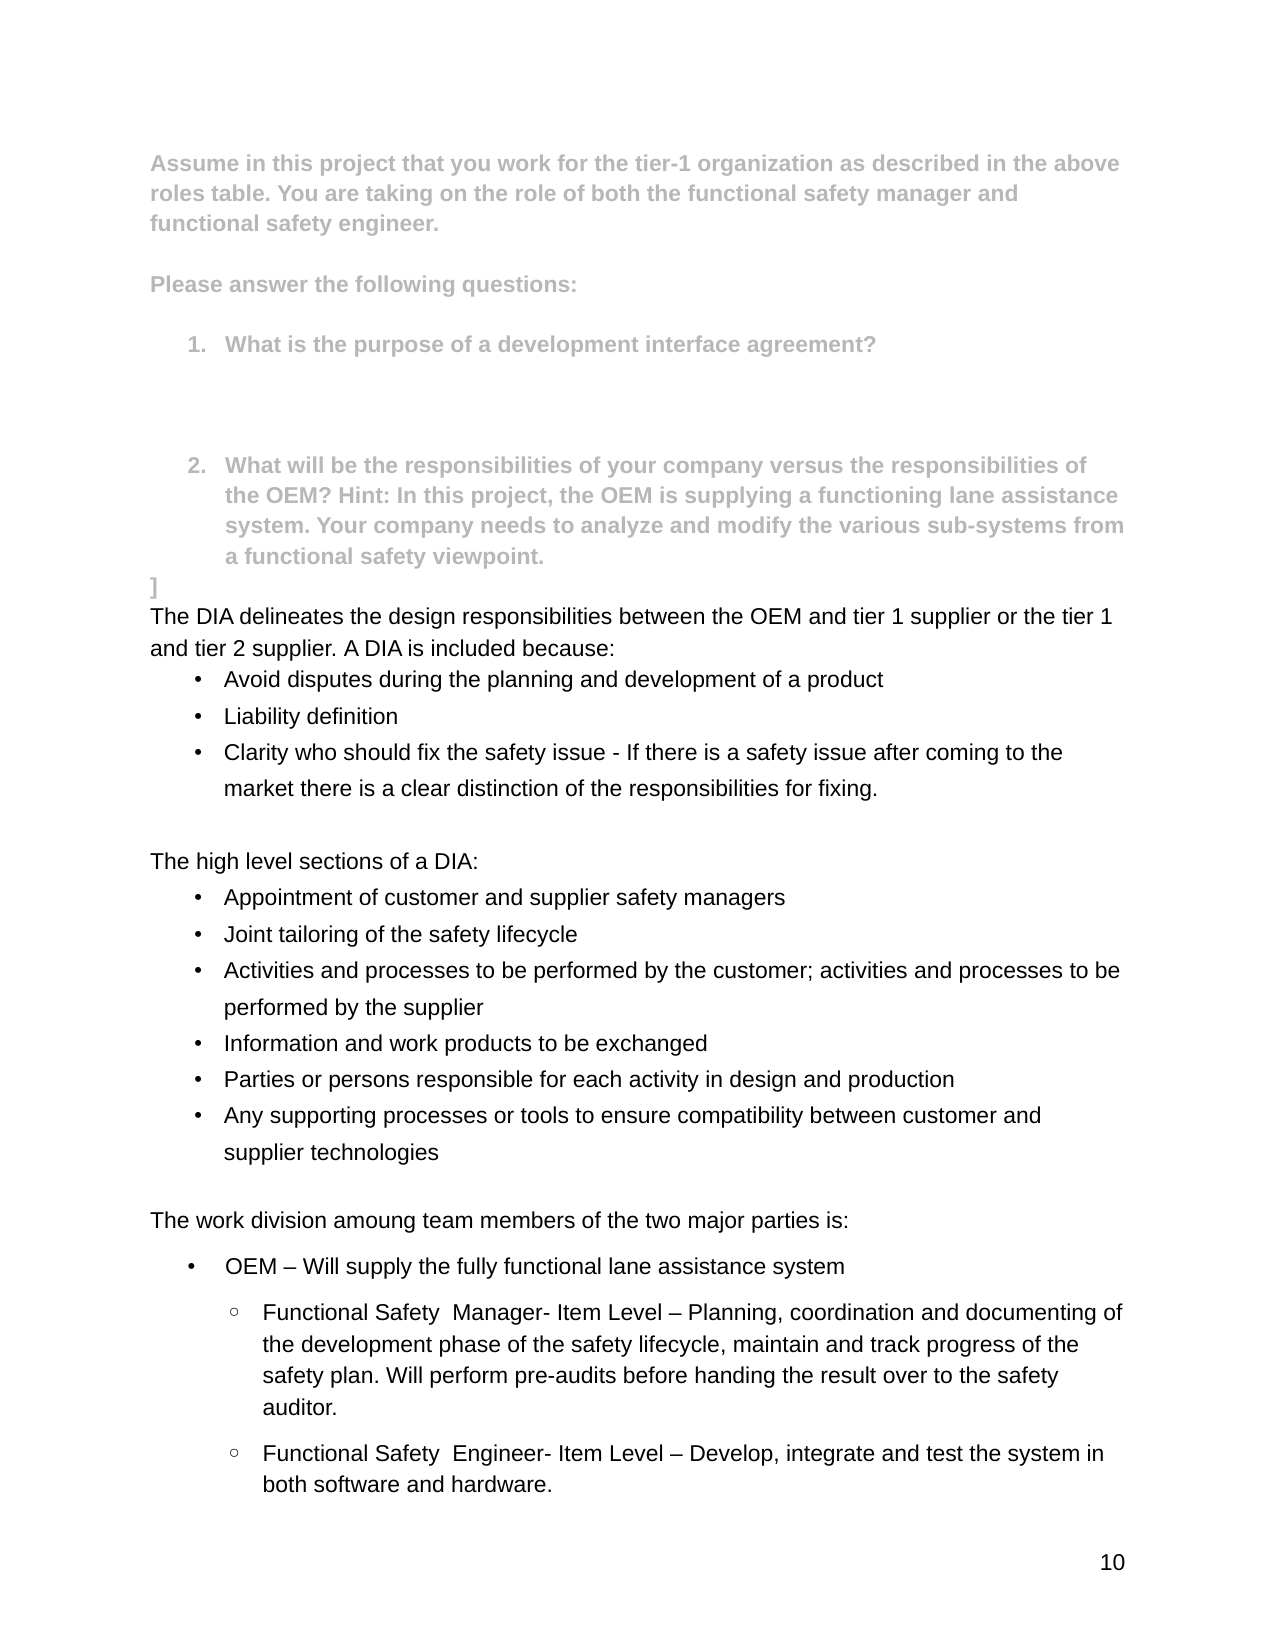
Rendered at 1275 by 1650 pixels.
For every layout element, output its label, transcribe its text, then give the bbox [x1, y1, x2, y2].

text Assume in this project that you work for the tier-1 organization as described in the above roles table. You are taking on the role of both the functional safety manager and functional safety engineer. [150, 150, 1125, 237]
list Parties or persons responsible for each activity in design and production [194, 1066, 1125, 1092]
list What will be the responsibilities of your company versus the responsibilities of the OEM? Hint: In this project, the OEM is supplying a functioning lane assistance system. Your company needs to analyze and modify the various sub-systems from a functional safety viewpoint. [187, 452, 1125, 569]
list Functional Safety Engineer- Item Level – Develop, integrate and test the system in both software and hardware. [225, 1440, 1125, 1498]
text ] [150, 573, 1125, 599]
list Any supporting processes or tools to ensure compatibility between customer and supplier technologies [194, 1102, 1125, 1165]
list Avoid disputes during the planning and development of a product [194, 666, 1125, 693]
text The high level sections of a DIA: [150, 848, 1125, 874]
text Please answer the following questions: [150, 271, 1125, 297]
list Activities and processes to be performed by the customer; activities and processes to be performed by the supplier [194, 957, 1125, 1020]
list What is the purpose of a development interface agreement? [187, 331, 1125, 358]
list Functional Safety Manager- Item Level – Planning, coordination and documenting of the development phase of the safety lifecycle, maintain and track progress of the safety plan. Will perform pre-audits before handing the result over to the safety auditor. [225, 1299, 1125, 1420]
list Joint tailoring of the safety lifecycle [194, 921, 1125, 947]
text The DIA delineates the design responsibilities between the OEM and tier 1 supplier or the tier 1 and tier 2 supplier. A DIA is included because: [150, 603, 1125, 661]
text The work division amoung team members of the two major parties is: [150, 1207, 1125, 1233]
list Liability definition [194, 703, 1125, 729]
list OEM – Will supply the fully functional lane assistance system [187, 1253, 1125, 1279]
list Clarity who should fix the safety issue - If there is a safety issue after coming to the market there is a clear distinction of the responsibilities for fixing. [194, 739, 1125, 802]
list Information and work products to be exchanged [194, 1030, 1125, 1056]
list Appointment of customer and supplier safety managers [194, 884, 1125, 911]
